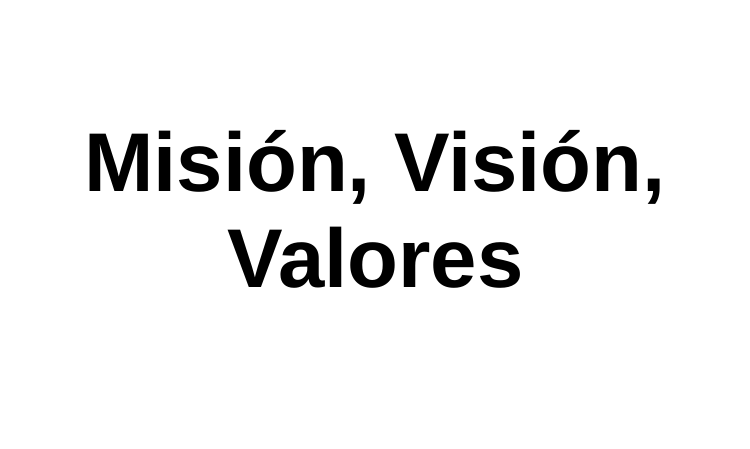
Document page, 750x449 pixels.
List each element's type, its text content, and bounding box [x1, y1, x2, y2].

title Misión, Visión, Valores [29, 113, 721, 305]
